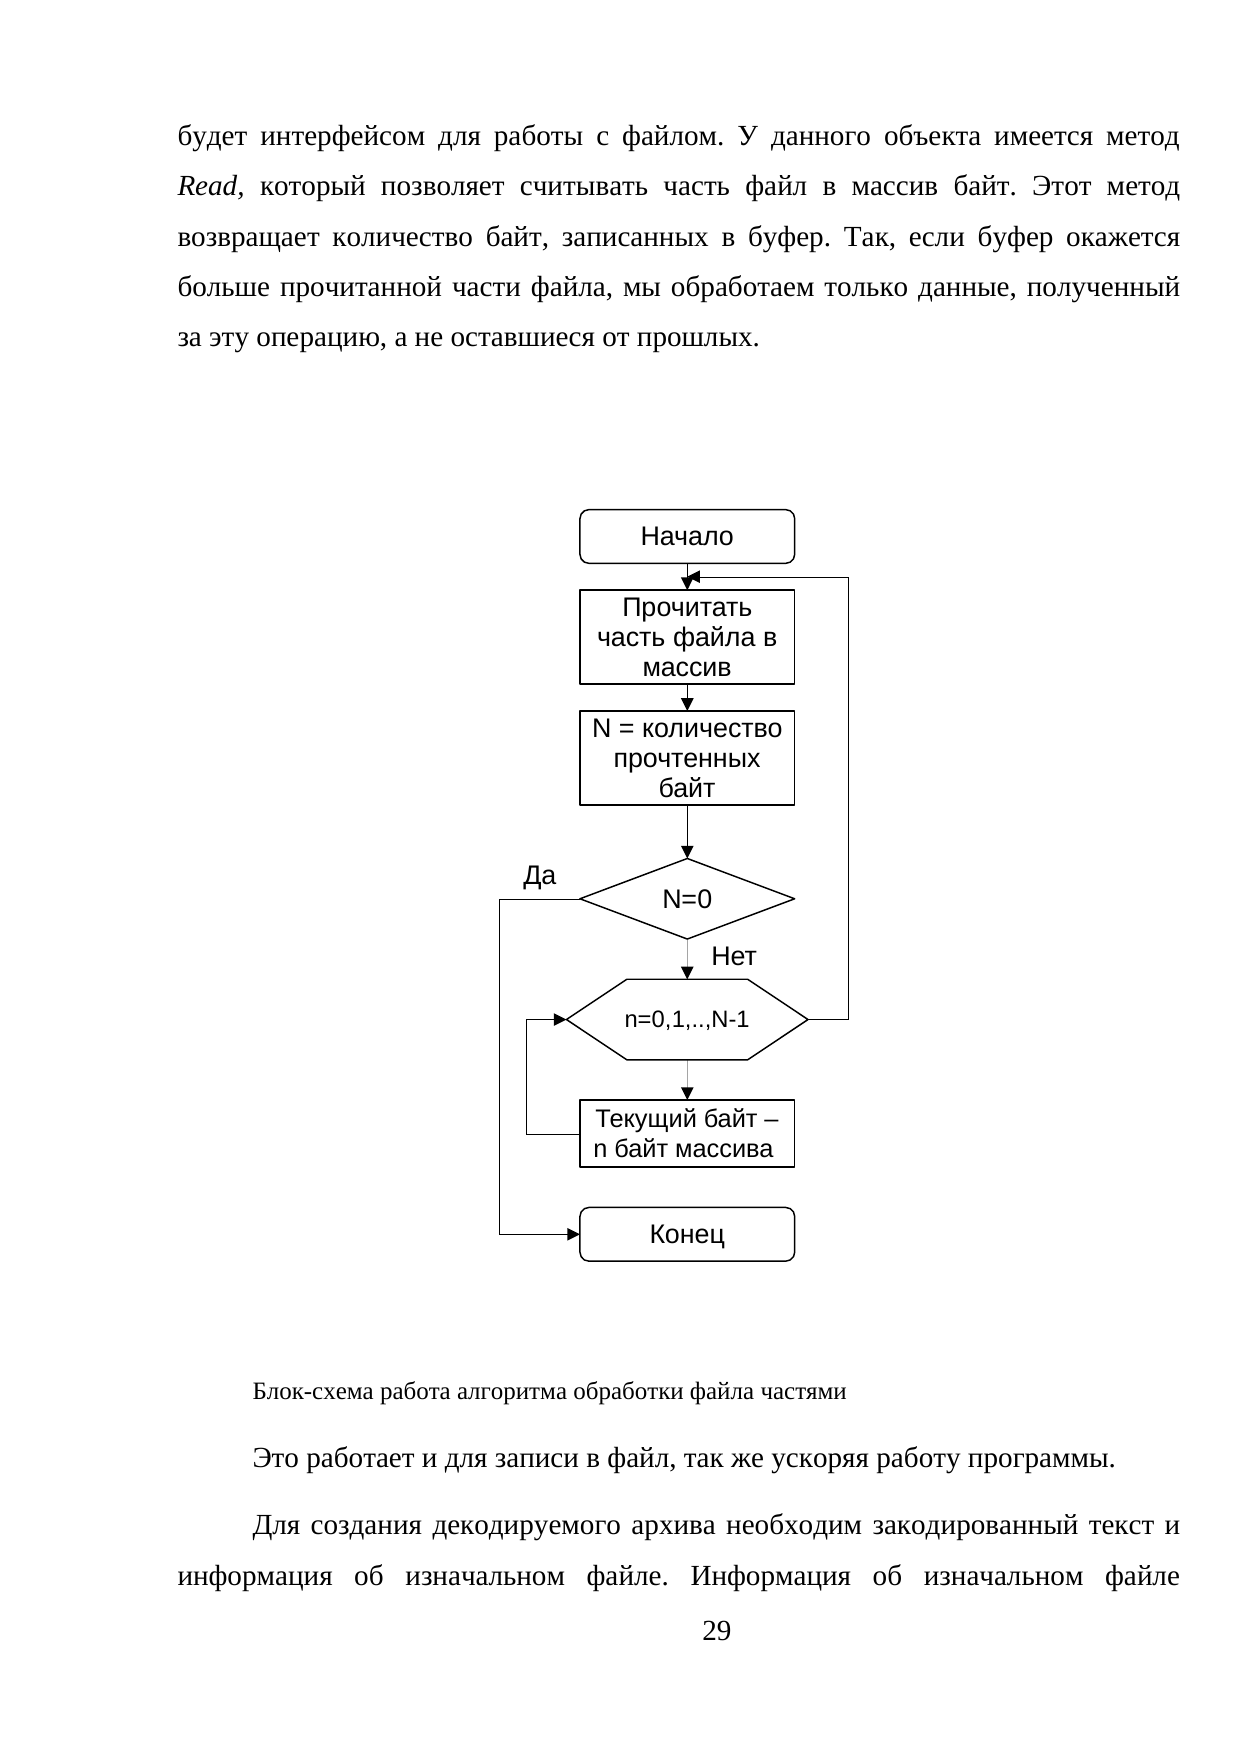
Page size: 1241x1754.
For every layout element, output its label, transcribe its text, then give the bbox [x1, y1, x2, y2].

text Для создания декодируемого архива необходим закодированный текст и информация об изначальном файле. Информация об изначальном файле [177, 1507, 1181, 1591]
text Это работает и для записи в файл, так же ускоряя работу программы. [177, 1440, 1181, 1474]
subtitle Блок-схема работа алгоритма обработки файла частями [177, 1325, 1181, 1405]
text будет интерфейсом для работы с файлом. У данного объекта имеется метод Read, который позволяет считывать часть файл в массив байт. Этот метод возвращает количество байт, записанных в буфер. Так, если буфер окажется больше прочитанной части файла, мы обработаем только данные, полученный за эту операцию, а не оставшиеся от прошлых. [177, 118, 1181, 353]
